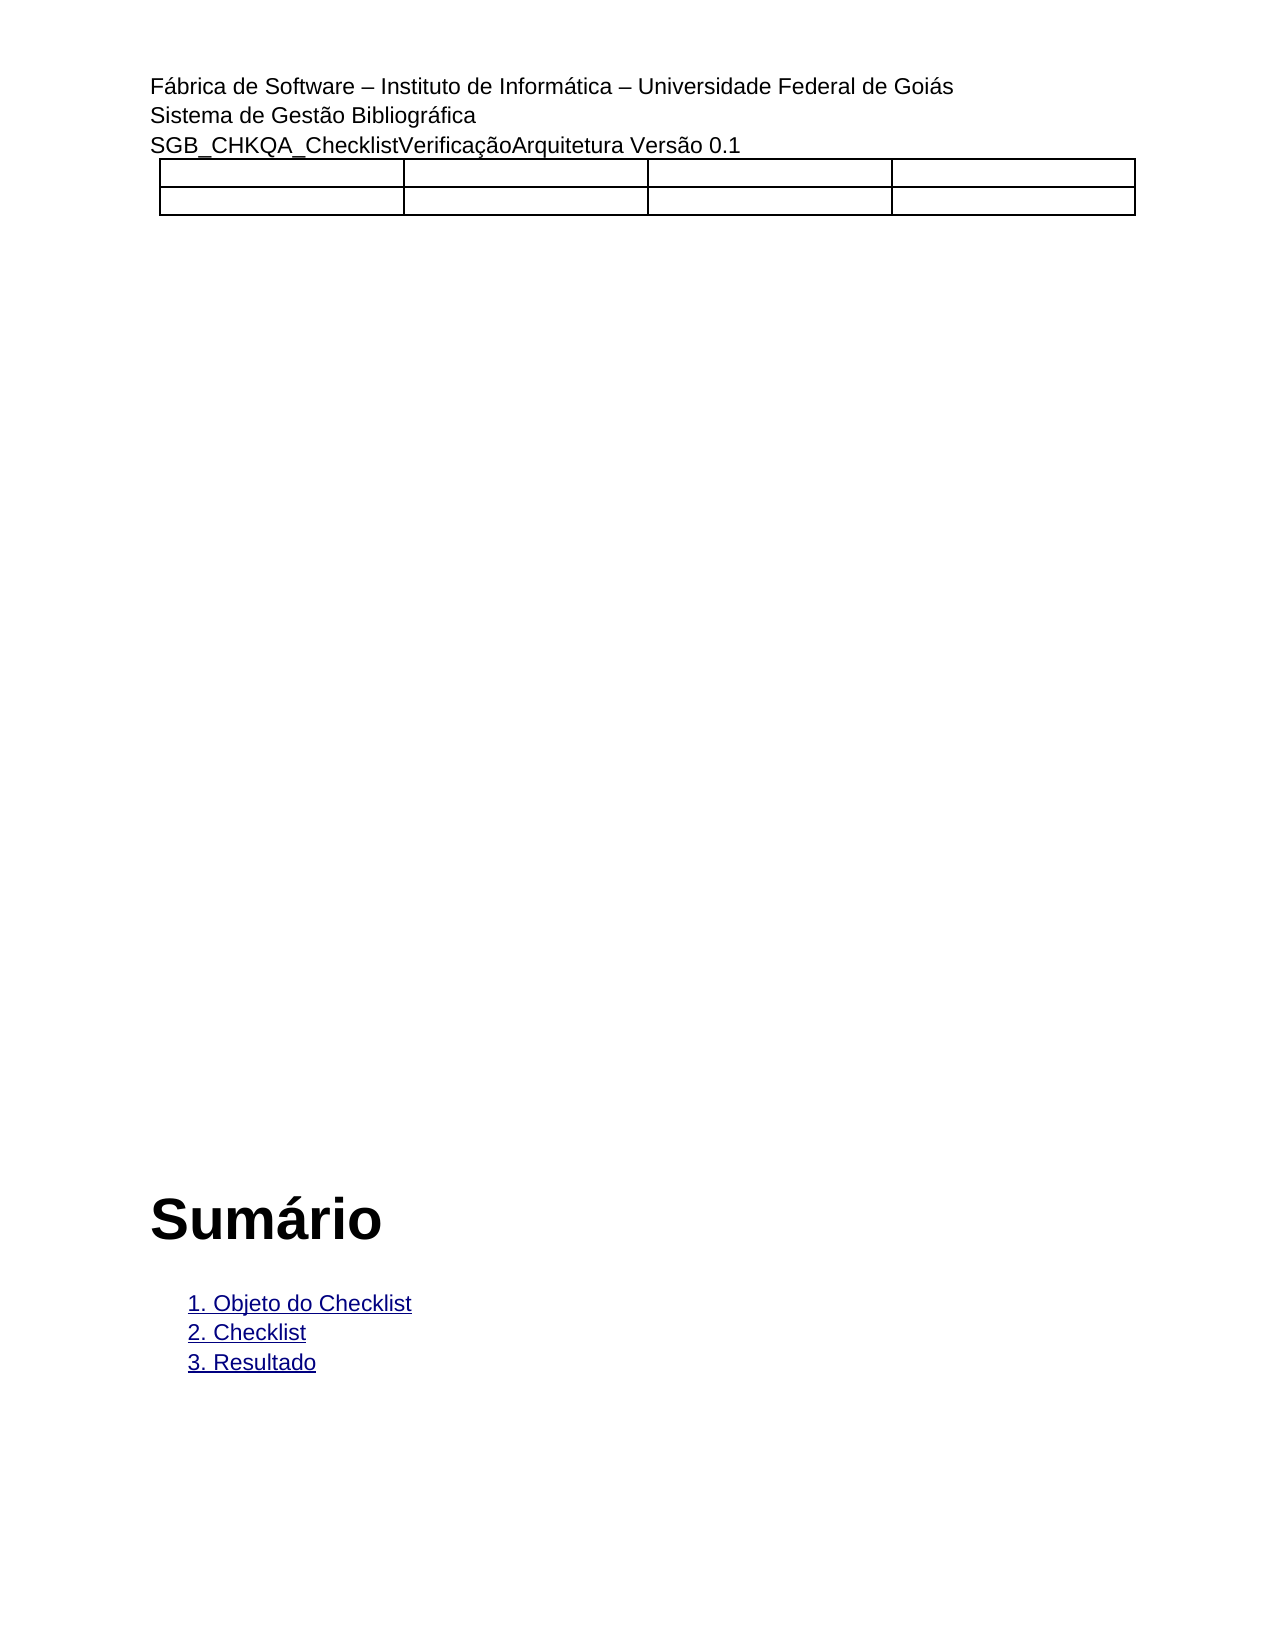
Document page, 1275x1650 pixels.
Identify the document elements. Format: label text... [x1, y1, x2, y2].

text 1. Objeto do Checklist [187, 1291, 1125, 1316]
table_cell [649, 188, 891, 213]
table_cell [649, 160, 891, 186]
text 2. Checklist [187, 1320, 1125, 1346]
table_cell [161, 160, 403, 186]
table_cell [893, 160, 1134, 186]
table_cell [405, 160, 647, 186]
table_cell [405, 188, 647, 213]
table_cell [893, 188, 1134, 213]
text 3. Resultado [187, 1349, 1125, 1375]
table_cell [161, 188, 403, 213]
text Sumário [150, 1186, 1125, 1251]
